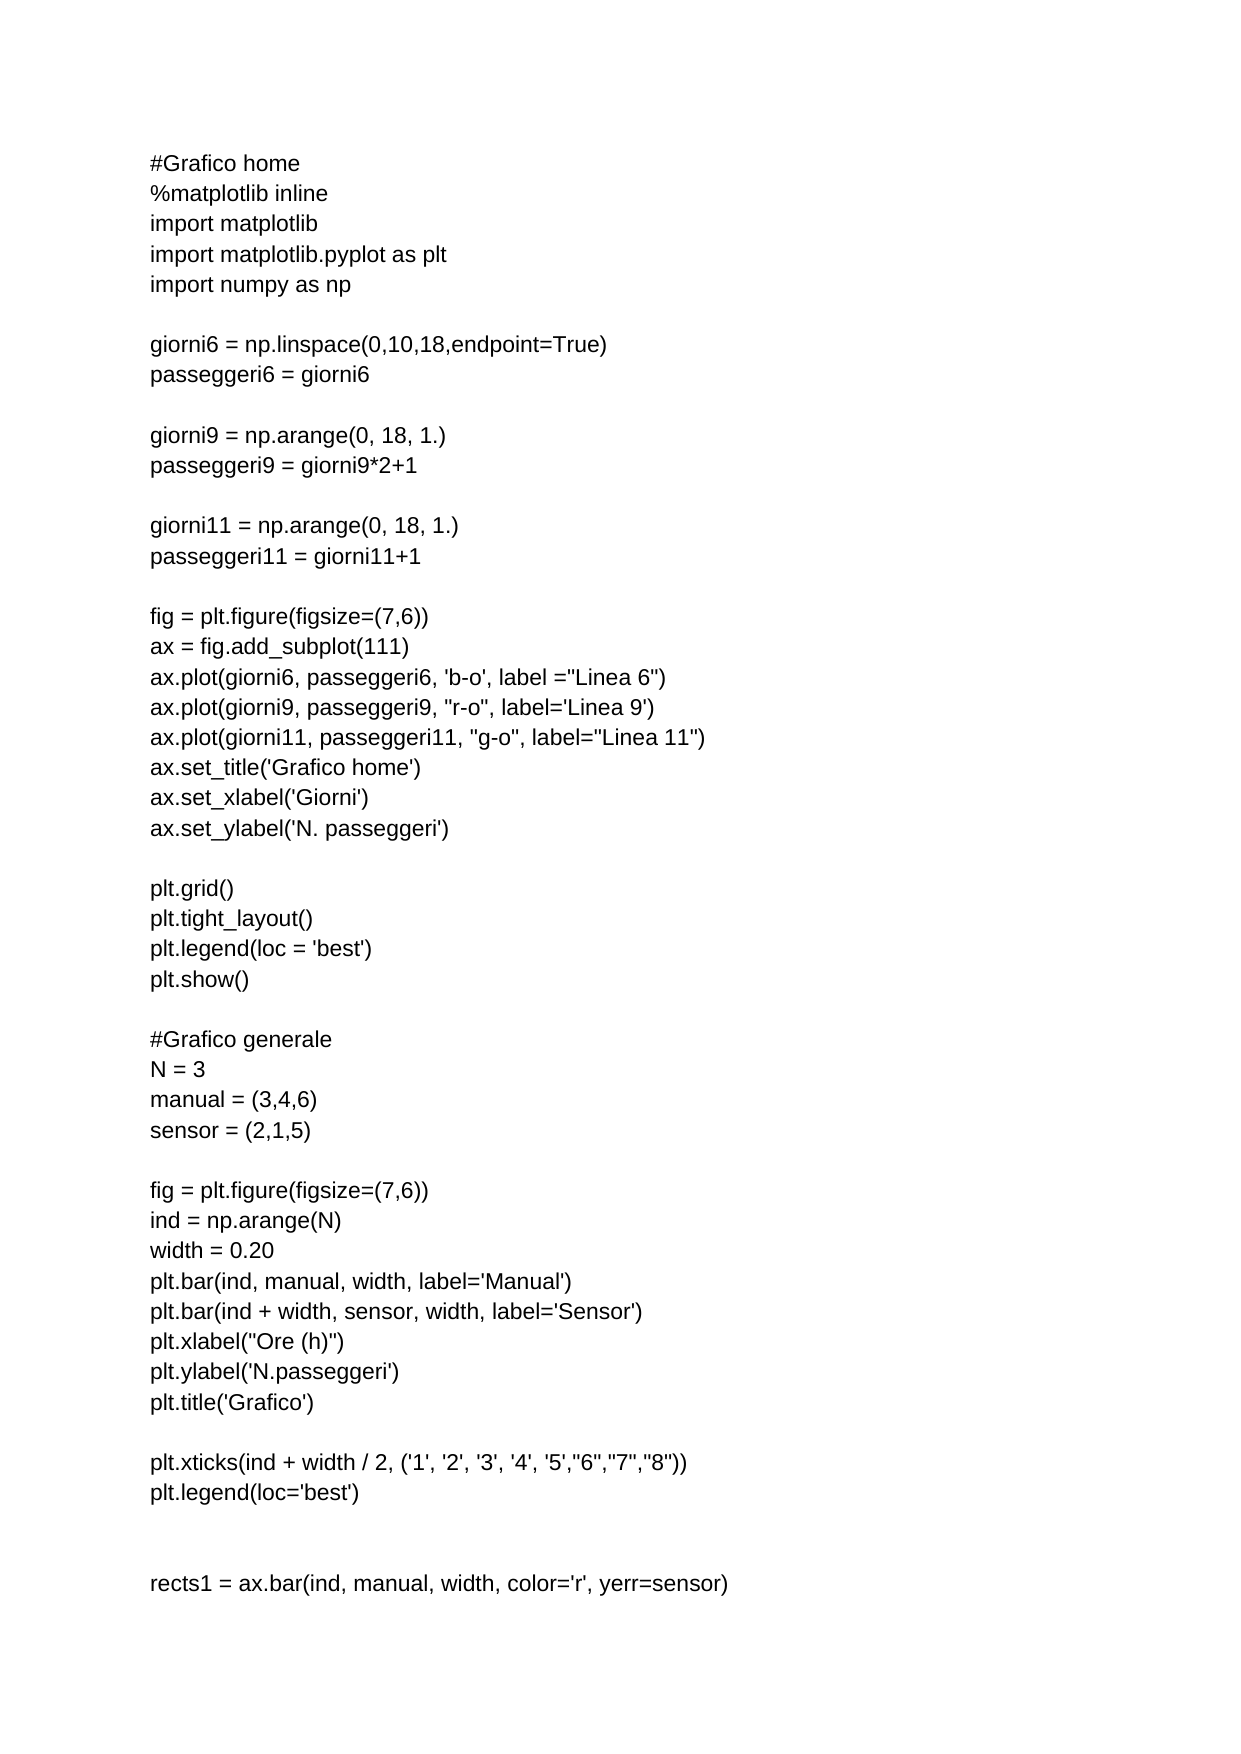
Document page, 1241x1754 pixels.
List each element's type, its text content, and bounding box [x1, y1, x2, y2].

text rects1 = ax.bar(ind, manual, width, color='r', yerr=sensor) [150, 1570, 1090, 1596]
text giorni11 = np.arange(0, 18, 1.) [150, 512, 1090, 539]
text plt.ylabel('N.passeggeri') [150, 1358, 1090, 1385]
text ax.plot(giorni9, passeggeri9, "r-o", label='Linea 9') [150, 694, 1090, 720]
text plt.title('Grafico') [150, 1388, 1090, 1415]
text ind = np.arange(N) [150, 1207, 1090, 1234]
text #Grafico home [150, 150, 1090, 176]
text giorni6 = np.linspace(0,10,18,endpoint=True) [150, 331, 1090, 358]
text N = 3 [150, 1056, 1090, 1083]
text giorni9 = np.arange(0, 18, 1.) [150, 422, 1090, 448]
text ax.plot(giorni6, passeggeri6, 'b-o', label ="Linea 6") [150, 663, 1090, 690]
text import matplotlib.pyplot as plt [150, 241, 1090, 267]
text ax.plot(giorni11, passeggeri11, "g-o", label="Linea 11") [150, 724, 1090, 750]
text width = 0.20 [150, 1237, 1090, 1264]
text manual = (3,4,6) [150, 1086, 1090, 1113]
text #Grafico generale [150, 1026, 1090, 1052]
text sensor = (2,1,5) [150, 1117, 1090, 1143]
text plt.tight_layout() [150, 905, 1090, 932]
text plt.bar(ind + width, sensor, width, label='Sensor') [150, 1298, 1090, 1324]
text plt.xlabel("Ore (h)") [150, 1328, 1090, 1354]
text ax.set_ylabel('N. passeggeri') [150, 814, 1090, 841]
text ax = fig.add_subplot(111) [150, 633, 1090, 660]
text passeggeri6 = giorni6 [150, 361, 1090, 388]
text passeggeri11 = giorni11+1 [150, 543, 1090, 569]
text plt.xticks(ind + width / 2, ('1', '2', '3', '4', '5',"6","7","8")) [150, 1449, 1090, 1475]
text %matplotlib inline [150, 180, 1090, 207]
text fig = plt.figure(figsize=(7,6)) [150, 603, 1090, 629]
text plt.show() [150, 966, 1090, 992]
text ax.set_xlabel('Giorni') [150, 784, 1090, 811]
text plt.legend(loc = 'best') [150, 935, 1090, 962]
text plt.legend(loc='best') [150, 1479, 1090, 1506]
text plt.grid() [150, 875, 1090, 901]
text ax.set_title('Grafico home') [150, 754, 1090, 781]
text passeggeri9 = giorni9*2+1 [150, 452, 1090, 478]
text import numpy as np [150, 271, 1090, 297]
text import matplotlib [150, 210, 1090, 237]
text plt.bar(ind, manual, width, label='Manual') [150, 1268, 1090, 1294]
text fig = plt.figure(figsize=(7,6)) [150, 1177, 1090, 1203]
